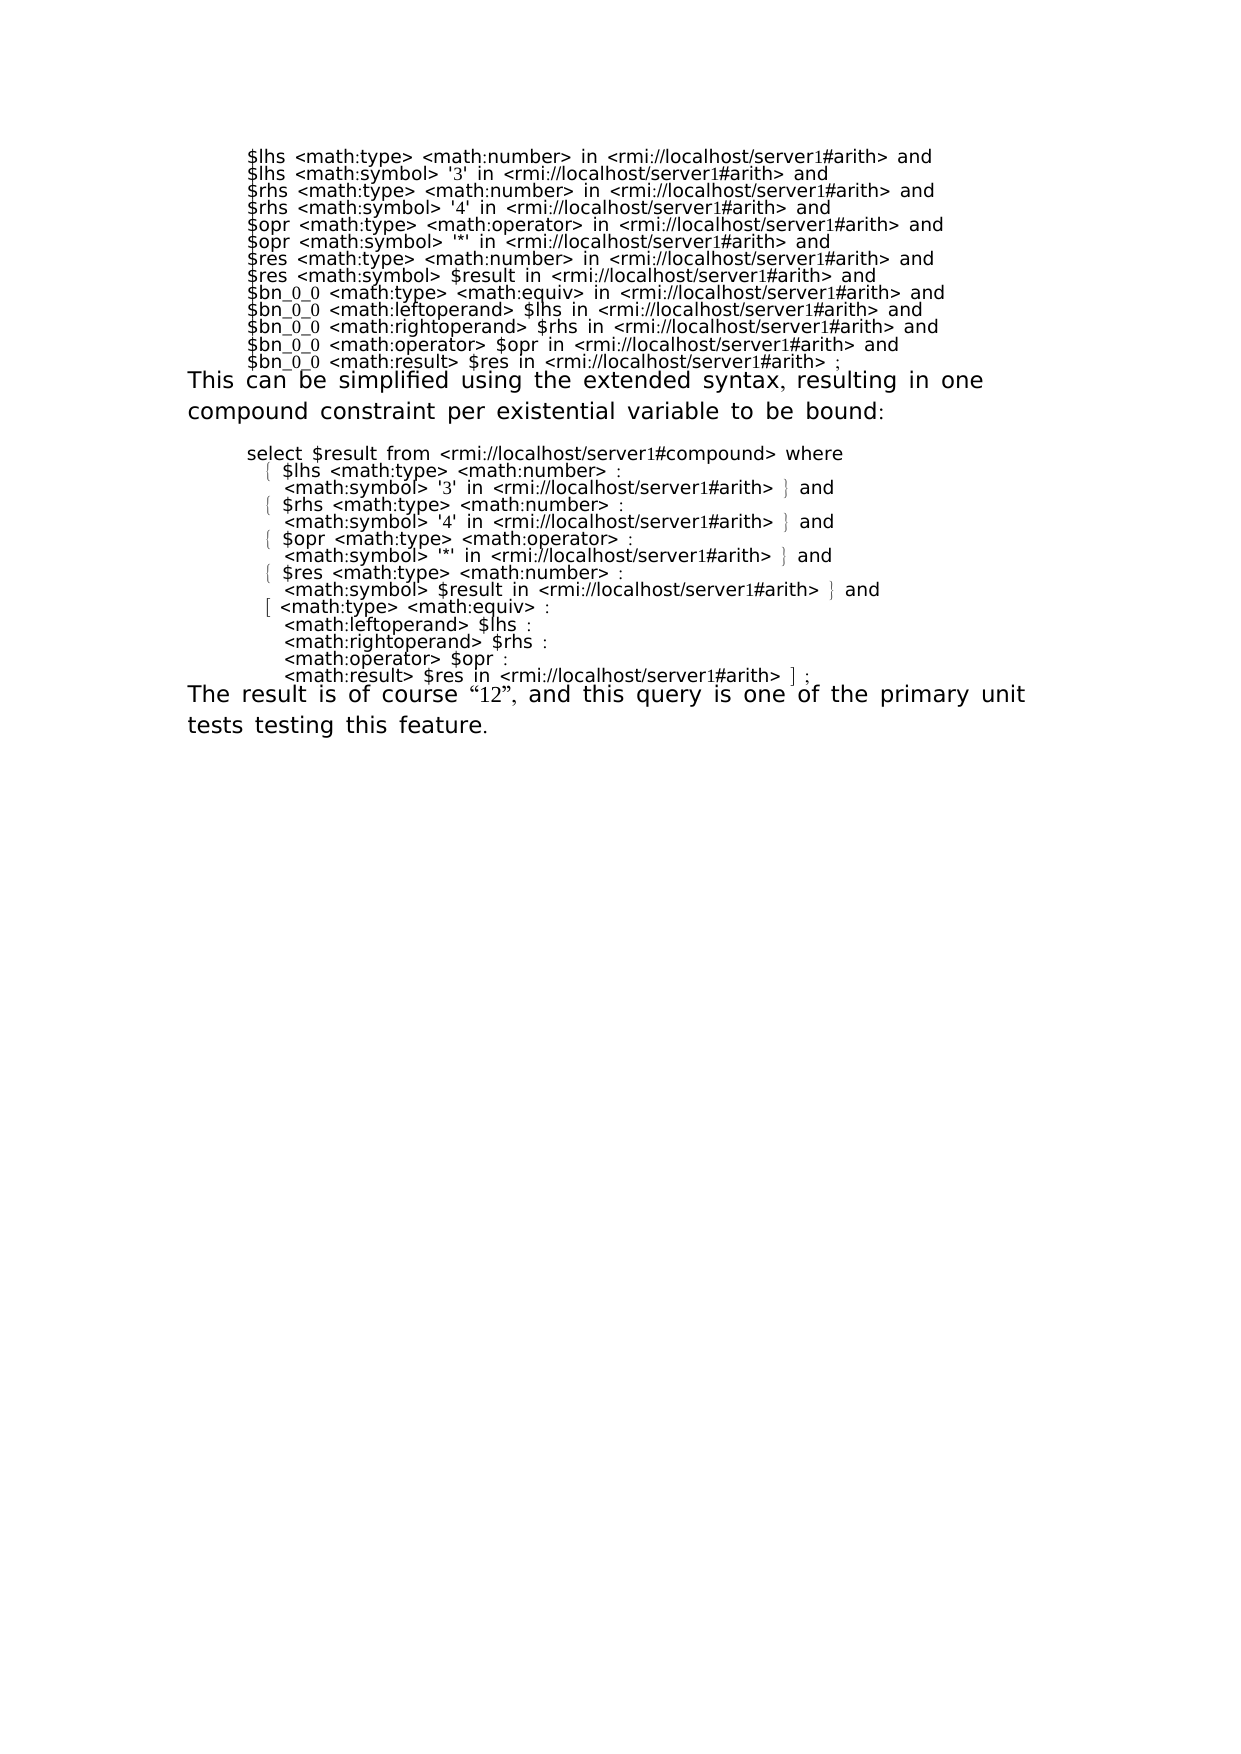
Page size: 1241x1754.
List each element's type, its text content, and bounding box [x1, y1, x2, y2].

text $bn_0_0 <math:leftoperand> $lhs in <rmi://localhost/server1#arith> and [252, 304, 993, 321]
text <math:rightoperand> $rhs : [247, 635, 993, 652]
text <math:symbol> '*' in <rmi://localhost/server1#arith> } and [247, 549, 993, 567]
text { $res <math:type> <math:number> : [247, 567, 993, 584]
text $opr <math:type> <math:operator> in <rmi://localhost/server1#arith> and [252, 218, 993, 235]
text <math:symbol> '3' in <rmi://localhost/server1#arith> } and [247, 481, 993, 498]
text $lhs <math:type> <math:number> in <rmi://localhost/server1#arith> and [252, 150, 993, 167]
text $bn_0_0 <math:result> $res in <rmi://localhost/server1#arith> ; [247, 355, 993, 372]
text The result is of course “12”, and this query is one of the primary unit tests testing this feature. [187, 686, 1053, 738]
text $bn_0_0 <math:operator> $opr in <rmi://localhost/server1#arith> and [252, 338, 993, 355]
text $rhs <math:type> <math:number> in <rmi://localhost/server1#arith> and [252, 184, 993, 201]
text <math:leftoperand> $lhs : [247, 618, 993, 635]
text $bn_0_0 <math:rightoperand> $rhs in <rmi://localhost/server1#arith> and [247, 321, 993, 338]
text $res <math:type> <math:number> in <rmi://localhost/server1#arith> and [252, 252, 993, 269]
text $lhs <math:symbol> '3' in <rmi://localhost/server1#arith> and [252, 167, 993, 184]
text { $opr <math:type> <math:operator> : [247, 532, 993, 549]
text $bn_0_0 <math:type> <math:equiv> in <rmi://localhost/server1#arith> and [252, 287, 993, 304]
text select $result from <rmi://localhost/server1#compound> where [247, 447, 993, 464]
text <math:result> $res in <rmi://localhost/server1#arith> ] [247, 669, 793, 686]
text <math:symbol> '4' in <rmi://localhost/server1#arith> } and [247, 515, 993, 532]
text [ <math:type> <math:equiv> : [247, 601, 993, 618]
text $res <math:symbol> $result in <rmi://localhost/server1#arith> and [252, 269, 993, 287]
text ; [794, 669, 993, 686]
text $opr <math:symbol> '*' in <rmi://localhost/server1#arith> and [252, 235, 993, 252]
text <math:operator> $opr : [247, 652, 993, 669]
text This can be simplified using the extended syntax, resulting in one compound constraint per existential variable to be bound: [187, 372, 1053, 424]
text $rhs <math:symbol> '4' in <rmi://localhost/server1#arith> and [252, 201, 993, 218]
text { $rhs <math:type> <math:number> : [247, 498, 993, 515]
text { $lhs <math:type> <math:number> : [247, 464, 993, 481]
text <math:symbol> $result in <rmi://localhost/server1#arith> } and [247, 584, 993, 601]
